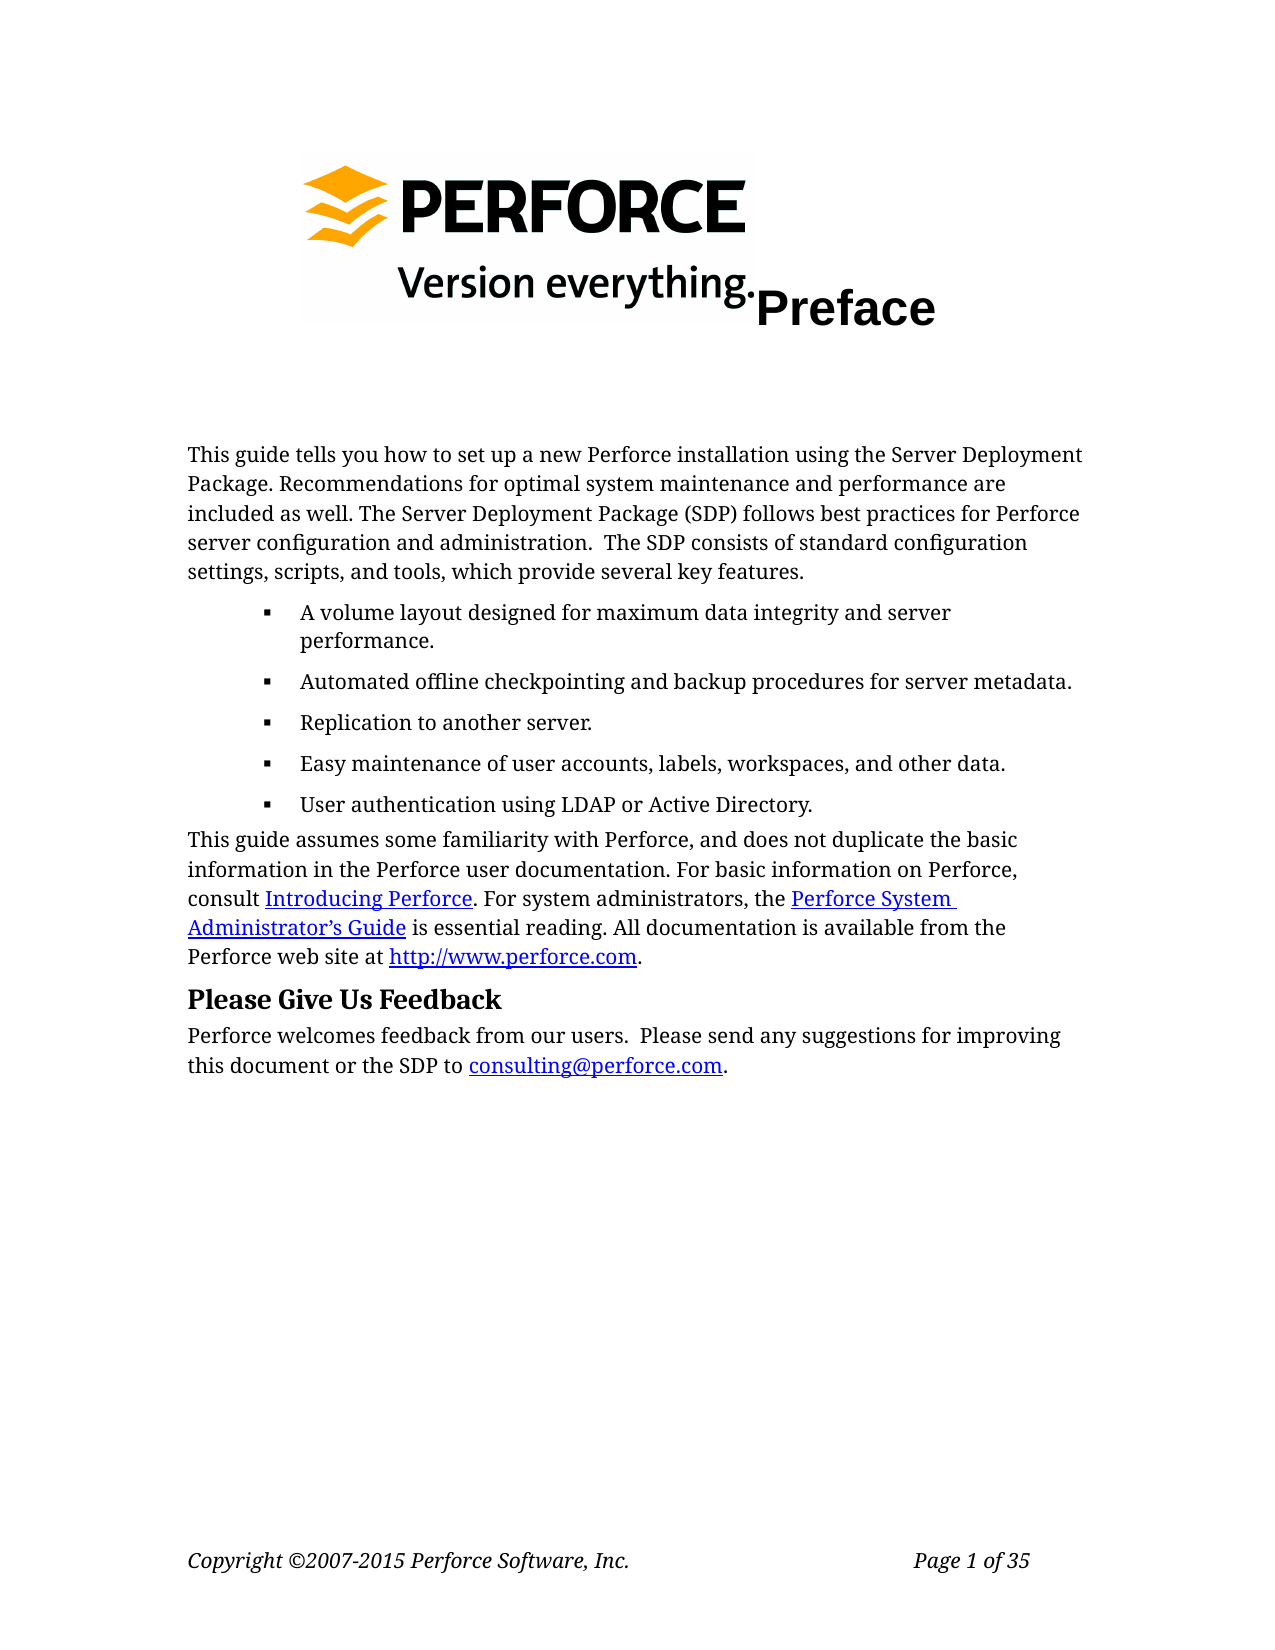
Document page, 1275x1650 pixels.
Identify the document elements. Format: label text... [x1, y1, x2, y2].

picture [301, 150, 756, 325]
text This guide tells you how to set up a new Perforce installation using the Server Deployment Package. Recommendations for optimal system maintenance and performance are included as well. The Server Deployment Package (SDP) follows best practices for Perforce server configuration and administration. The SDP consists of standard configuration settings, scripts, and tools, which provide several key features. [187, 440, 1087, 586]
list Easy maintenance of user accounts, labels, workspaces, and other data. [262, 749, 1087, 778]
list A volume layout designed for maximum data integrity and server performance. [262, 598, 1087, 655]
list Replication to another server. [262, 708, 1087, 737]
title Preface [187, 150, 1050, 336]
list Automated offline checkpointing and backup procedures for server metadata. [262, 667, 1087, 696]
text This guide assumes some familiarity with Perforce, and does not duplicate the basic information in the Perforce user documentation. For basic information on Perforce, consult Introducing Perforce. For system administrators, the Perforce System Administrator’s Guide is essential reading. All documentation is available from the Perforce web site at http://www.perforce.com. [187, 825, 1087, 971]
text Perforce welcomes feedback from our users. Please send any suggestions for improving this document or the SDP to consulting@perforce.com. [187, 1021, 1087, 1079]
list User authentication using LDAP or Active Directory. [262, 790, 1087, 819]
text Please Give Us Feedback [187, 983, 1087, 1017]
